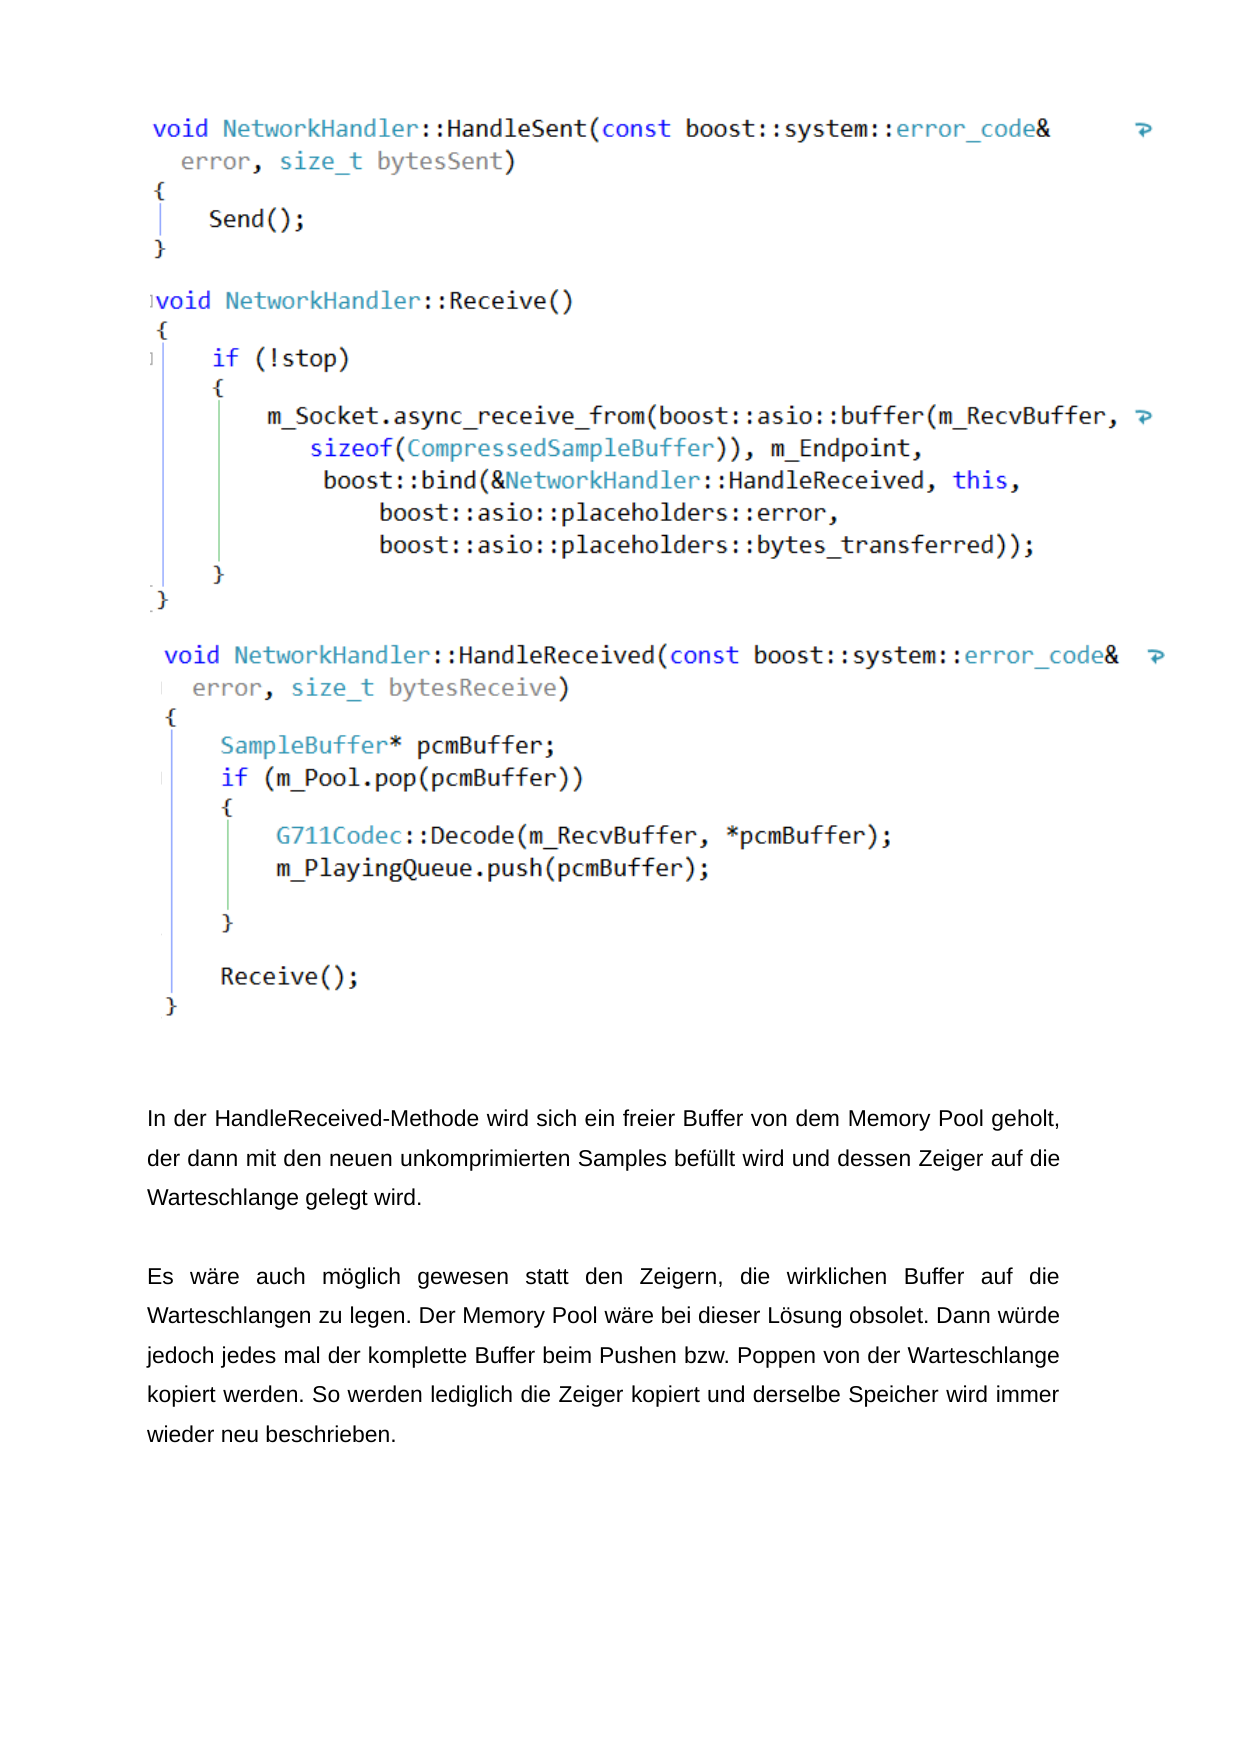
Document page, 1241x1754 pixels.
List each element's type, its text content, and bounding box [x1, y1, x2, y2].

picture [150, 113, 1154, 264]
text In der HandleReceived-Methode wird sich ein freier Buffer von dem Memory Pool geholt, der dann mit den neuen unkomprimierten Samples befüllt wird und dessen Zeiger auf die Warteschlange gelegt wird. [147, 1105, 1061, 1210]
picture [150, 288, 1154, 622]
text Es wäre auch möglich gewesen statt den Zeigern, die wirklichen Buffer auf die Warteschlangen zu legen. Der Memory Pool wäre bei dieser Lösung obsolet. Dann würde jedoch jedes mal der komplette Buffer beim Pushen bzw. Poppen von der Warteschlange kopiert werden. So werden lediglich die Zeiger kopiert und derselbe Speicher wird immer wieder neu beschrieben. [147, 1263, 1061, 1447]
picture [161, 642, 1165, 1027]
